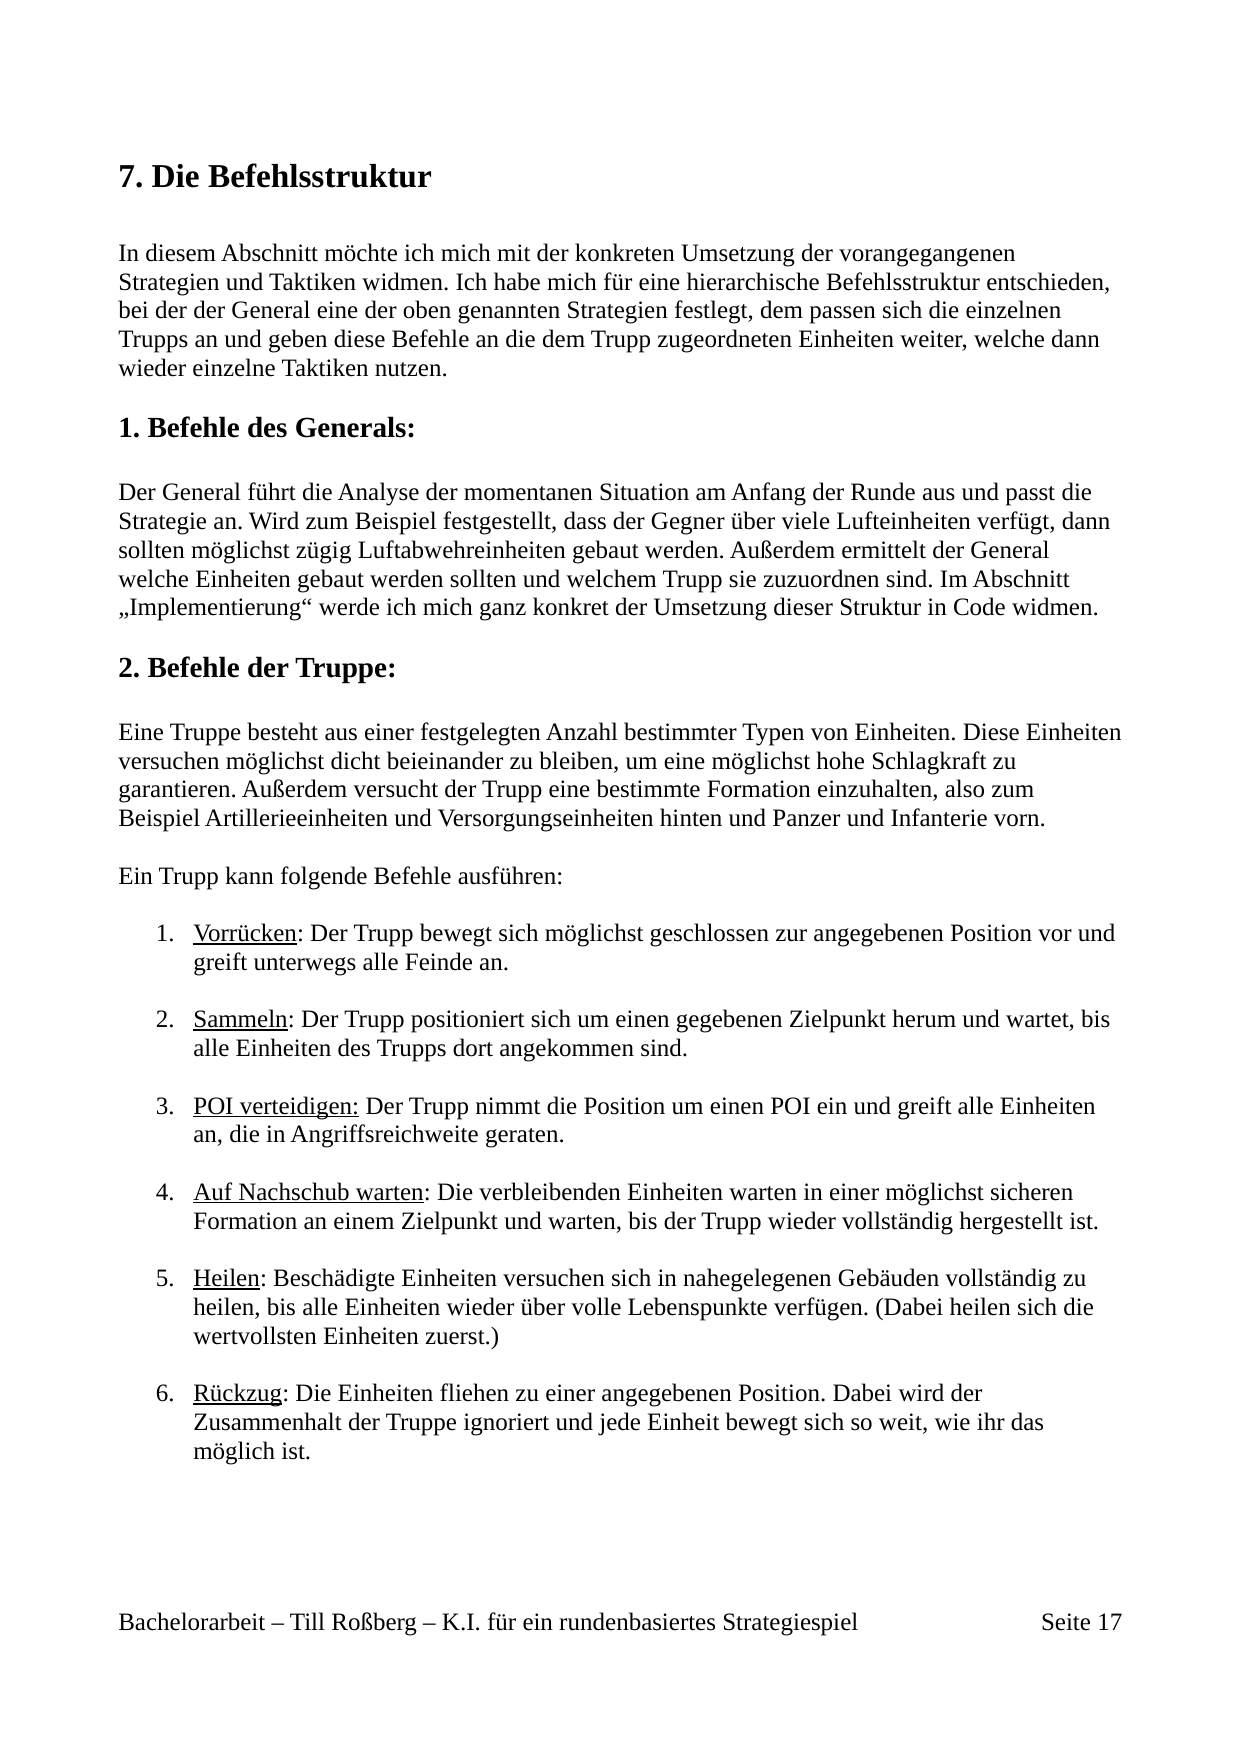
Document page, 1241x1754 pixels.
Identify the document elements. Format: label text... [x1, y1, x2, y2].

text 1. Befehle des Generals: [118, 410, 1122, 477]
list Vorrücken: Der Trupp bewegt sich möglichst geschlossen zur angegebenen Position vor und greift unterwegs alle Feinde an. [156, 918, 1122, 1004]
text 2. Befehle der Truppe: [118, 650, 1122, 717]
list Sammeln: Der Trupp positioniert sich um einen gegebenen Zielpunkt herum und wartet, bis alle Einheiten des Trupps dort angekommen sind. [156, 1004, 1122, 1062]
text Eine Truppe besteht aus einer festgelegten Anzahl bestimmter Typen von Einheiten. Diese Einheiten versuchen möglichst dicht beieinander zu bleiben, um eine möglichst hohe Schlagkraft zu garantieren. Außerdem versucht der Trupp eine bestimmte Formation einzuhalten, also zum Beispiel Artillerieeinheiten und Versorgungseinheiten hinten und Panzer und Infanterie vorn. [118, 717, 1122, 861]
list Heilen: Beschädigte Einheiten versuchen sich in nahegelegenen Gebäuden vollständig zu heilen, bis alle Einheiten wieder über volle Lebenspunkte verfügen. (Dabei heilen sich die wertvollsten Einheiten zuerst.) [156, 1263, 1122, 1378]
text Der General führt die Analyse der momentanen Situation am Anfang der Runde aus und passt die Strategie an. Wird zum Beispiel festgestellt, dass der Gegner über viele Lufteinheiten verfügt, dann sollten möglichst zügig Luftabwehreinheiten gebaut werden. Außerdem ermittelt der General welche Einheiten gebaut werden sollten und welchem Trupp sie zuzuordnen sind. Im Abschnitt „Implementierung“ werde ich mich ganz konkret der Umsetzung dieser Struktur in Code widmen. [118, 477, 1122, 621]
list Auf Nachschub warten: Die verbleibenden Einheiten warten in einer möglichst sicheren Formation an einem Zielpunkt und warten, bis der Trupp wieder vollständig hergestellt ist. [156, 1177, 1122, 1263]
list Rückzug: Die Einheiten fliehen zu einer angegebenen Position. Dabei wird der Zusammenhalt der Truppe ignoriert und jede Einheit bewegt sich so weit, wie ihr das möglich ist. [156, 1378, 1122, 1464]
text In diesem Abschnitt möchte ich mich mit der konkreten Umsetzung der vorangegangenen Strategien und Taktiken widmen. Ich habe mich für eine hierarchische Befehlsstruktur entschieden, bei der der General eine der oben genannten Strategien festlegt, dem passen sich die einzelnen Trupps an und geben diese Befehle an die dem Trupp zugeordneten Einheiten weiter, welche dann wieder einzelne Taktiken nutzen. [118, 238, 1122, 382]
text 7. Die Befehlsstruktur [118, 156, 1122, 195]
list POI verteidigen: Der Trupp nimmt die Position um einen POI ein und greift alle Einheiten an, die in Angriffsreichweite geraten. [156, 1091, 1122, 1177]
text Ein Trupp kann folgende Befehle ausführen: [118, 861, 1122, 918]
